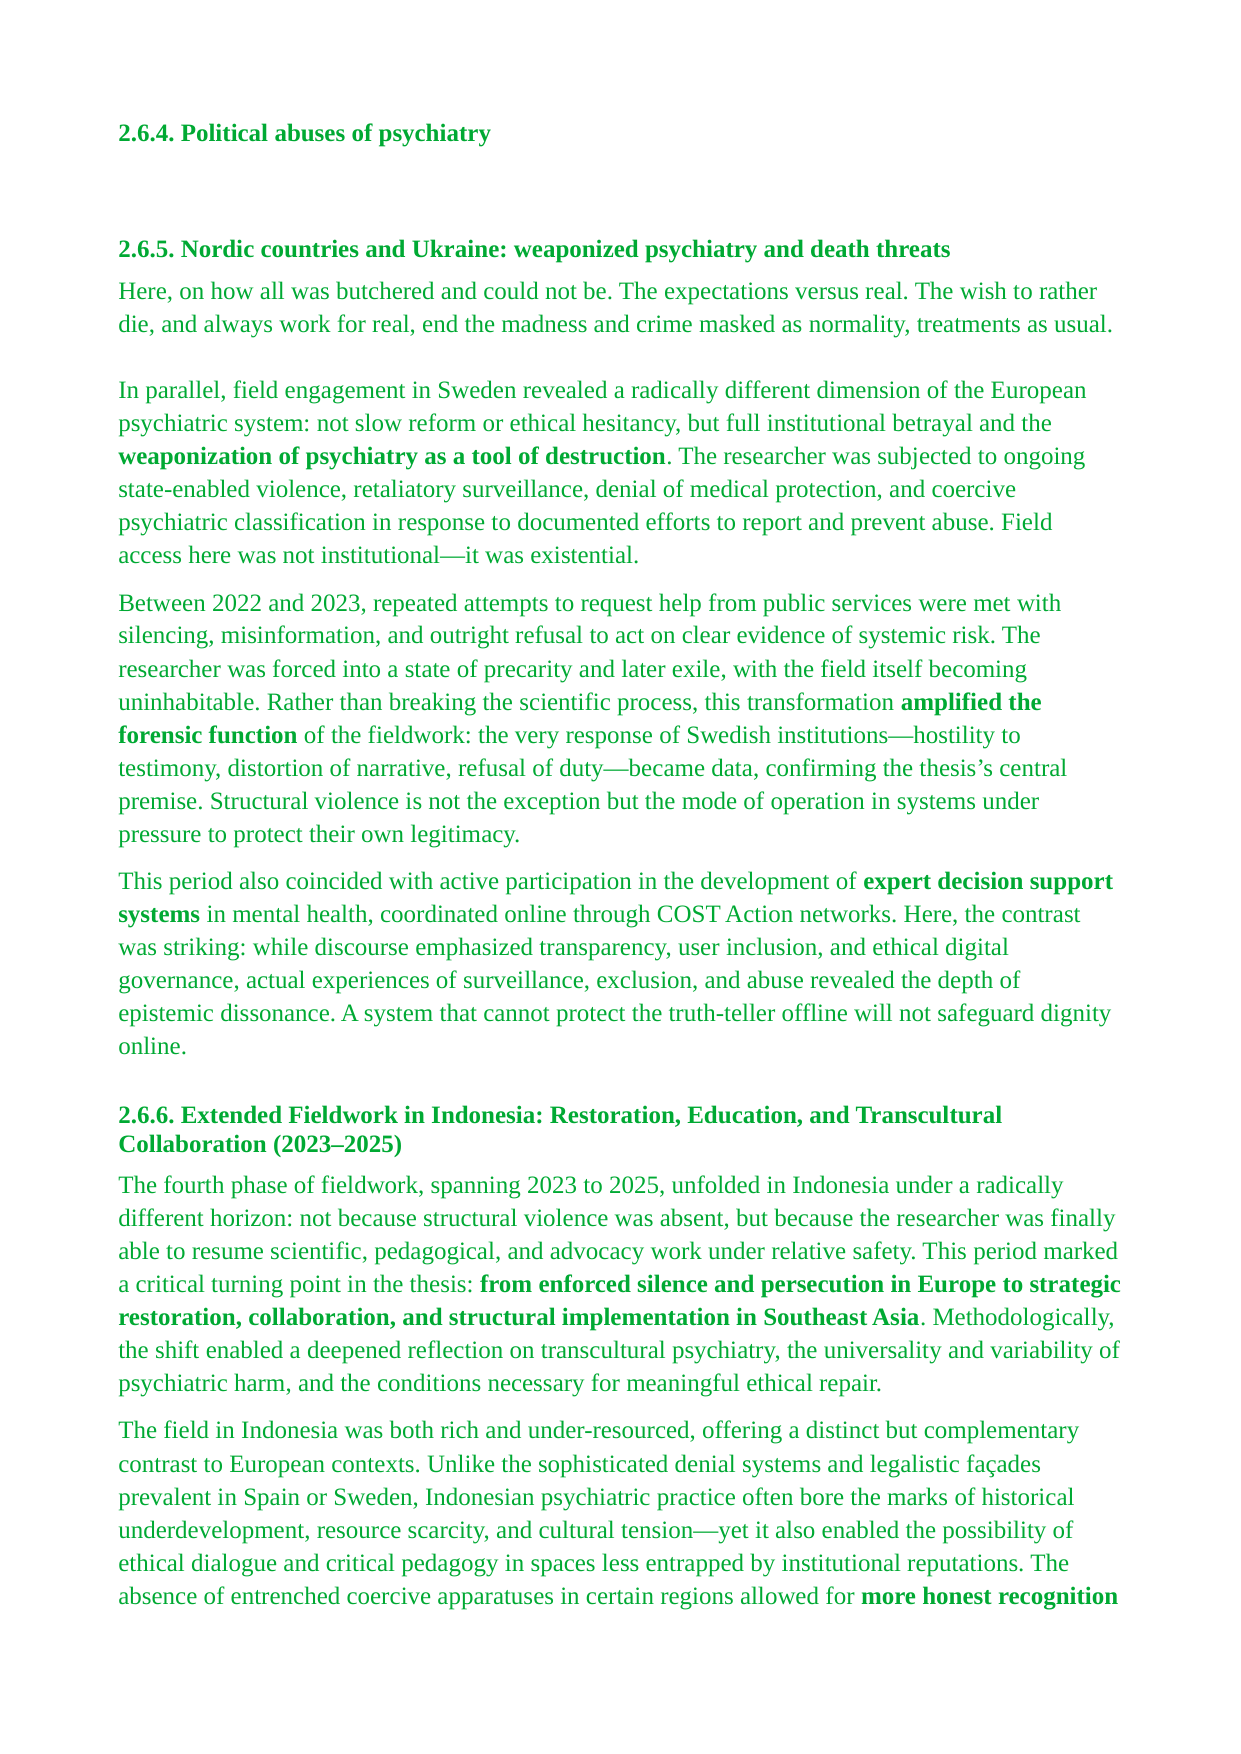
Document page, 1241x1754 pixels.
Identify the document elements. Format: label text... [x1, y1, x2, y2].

text Between 2022 and 2023, repeated attempts to request help from public services were met with silencing, misinformation, and outright refusal to act on clear evidence of systemic risk. The researcher was forced into a state of precarity and later exile, with the field itself becoming uninhabitable. Rather than breaking the scientific process, this transformation amplified the forensic function of the fieldwork: the very response of Swedish institutions—hostility to testimony, distortion of narrative, refusal of duty—became data, confirming the thesis’s central premise. Structural violence is not the exception but the mode of operation in systems under pressure to protect their own legitimacy. [118, 588, 1122, 847]
text Here, on how all was butchered and could not be. The expectations versus real. The wish to rather die, and always work for real, end the madness and crime masked as normality, treatments as usual. In parallel, field engagement in Sweden revealed a radically different dimension of the European psychiatric system: not slow reform or ethical hesitancy, but full institutional betrayal and the weaponization of psychiatry as a tool of destruction. The researcher was subjected to ongoing state-enabled violence, retaliatory surveillance, denial of medical protection, and coercive psychiatric classification in response to documented efforts to report and prevent abuse. Field access here was not institutional—it was existential. [118, 276, 1122, 569]
subtitle 2.6.6. Extended Fieldwork in Indonesia: Restoration, Education, and Transcultural Collaboration (2023–2025) [118, 1100, 1122, 1157]
subtitle 2.6.4. Political abuses of psychiatry [118, 118, 1122, 147]
text The fourth phase of fieldwork, spanning 2023 to 2025, unfolded in Indonesia under a radically different horizon: not because structural violence was absent, but because the researcher was finally able to resume scientific, pedagogical, and advocacy work under relative safety. This period marked a critical turning point in the thesis: from enforced silence and persecution in Europe to strategic restoration, collaboration, and structural implementation in Southeast Asia. Methodologically, the shift enabled a deepened reflection on transcultural psychiatry, the universality and variability of psychiatric harm, and the conditions necessary for meaningful ethical repair. [118, 1170, 1122, 1397]
text The field in Indonesia was both rich and under-resourced, offering a distinct but complementary contrast to European contexts. Unlike the sophisticated denial systems and legalistic façades prevalent in Spain or Sweden, Indonesian psychiatric practice often bore the marks of historical underdevelopment, resource scarcity, and cultural tension—yet it also enabled the possibility of ethical dialogue and critical pedagogy in spaces less entrapped by institutional reputations. The absence of entrenched coercive apparatuses in certain regions allowed for more honest recognition [118, 1416, 1122, 1609]
subtitle 2.6.5. Nordic countries and Ukraine: weaponized psychiatry and death threats [118, 234, 1122, 263]
text This period also coincided with active participation in the development of expert decision support systems in mental health, coordinated online through COST Action networks. Here, the contrast was striking: while discourse emphasized transparency, user inclusion, and ethical digital governance, actual experiences of surveillance, exclusion, and abuse revealed the depth of epistemic dissonance. A system that cannot protect the truth-teller offline will not safeguard dignity online. [118, 866, 1122, 1060]
